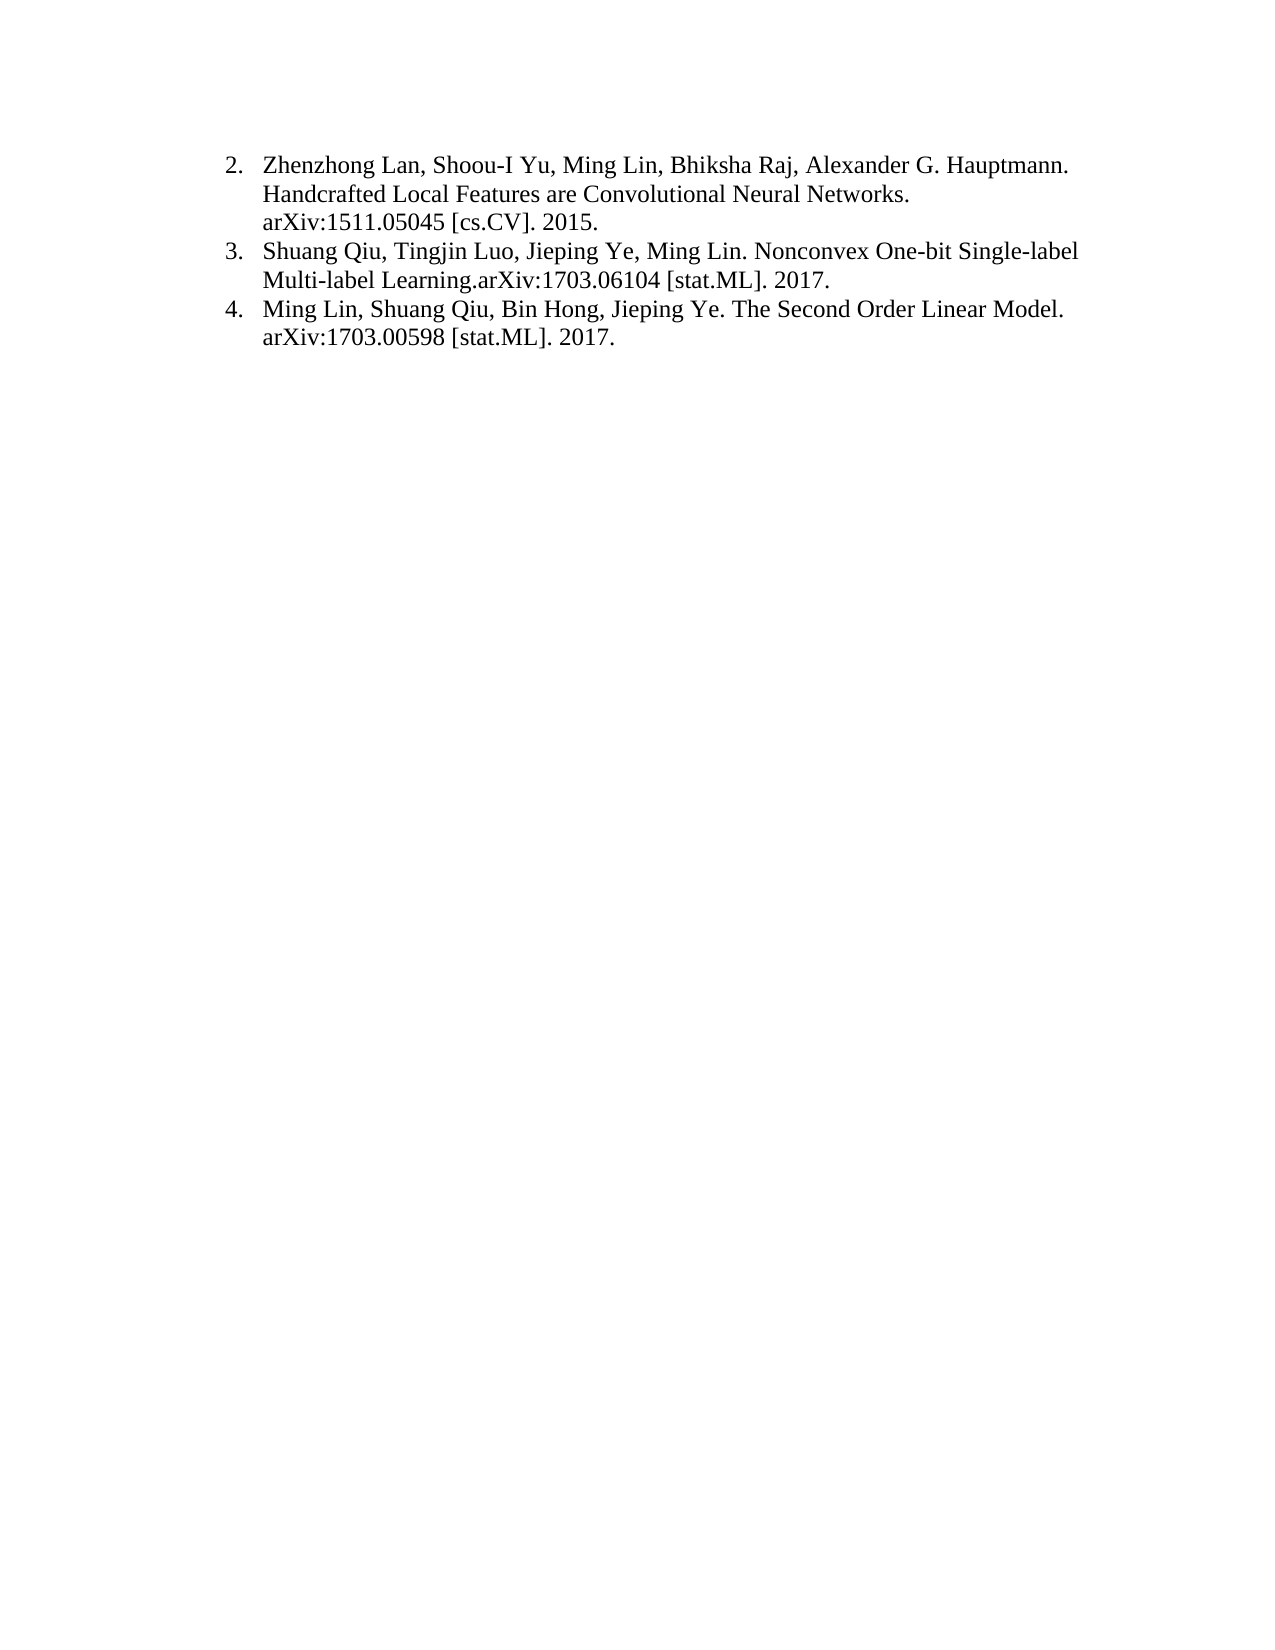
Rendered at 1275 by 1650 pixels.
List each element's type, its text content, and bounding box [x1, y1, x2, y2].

list Shuang Qiu, Tingjin Luo, Jieping Ye, Ming Lin. Nonconvex One-bit Single-label Multi-label Learning.arXiv:1703.06104 [stat.ML]. 2017. [225, 236, 1087, 294]
list Ming Lin, Shuang Qiu, Bin Hong, Jieping Ye. The Second Order Linear Model. arXiv:1703.00598 [stat.ML]. 2017. [225, 294, 1087, 351]
list Zhenzhong Lan, Shoou-I Yu, Ming Lin, Bhiksha Raj, Alexander G. Hauptmann. Handcrafted Local Features are Convolutional Neural Networks. arXiv:1511.05045 [cs.CV]. 2015. [225, 150, 1087, 236]
